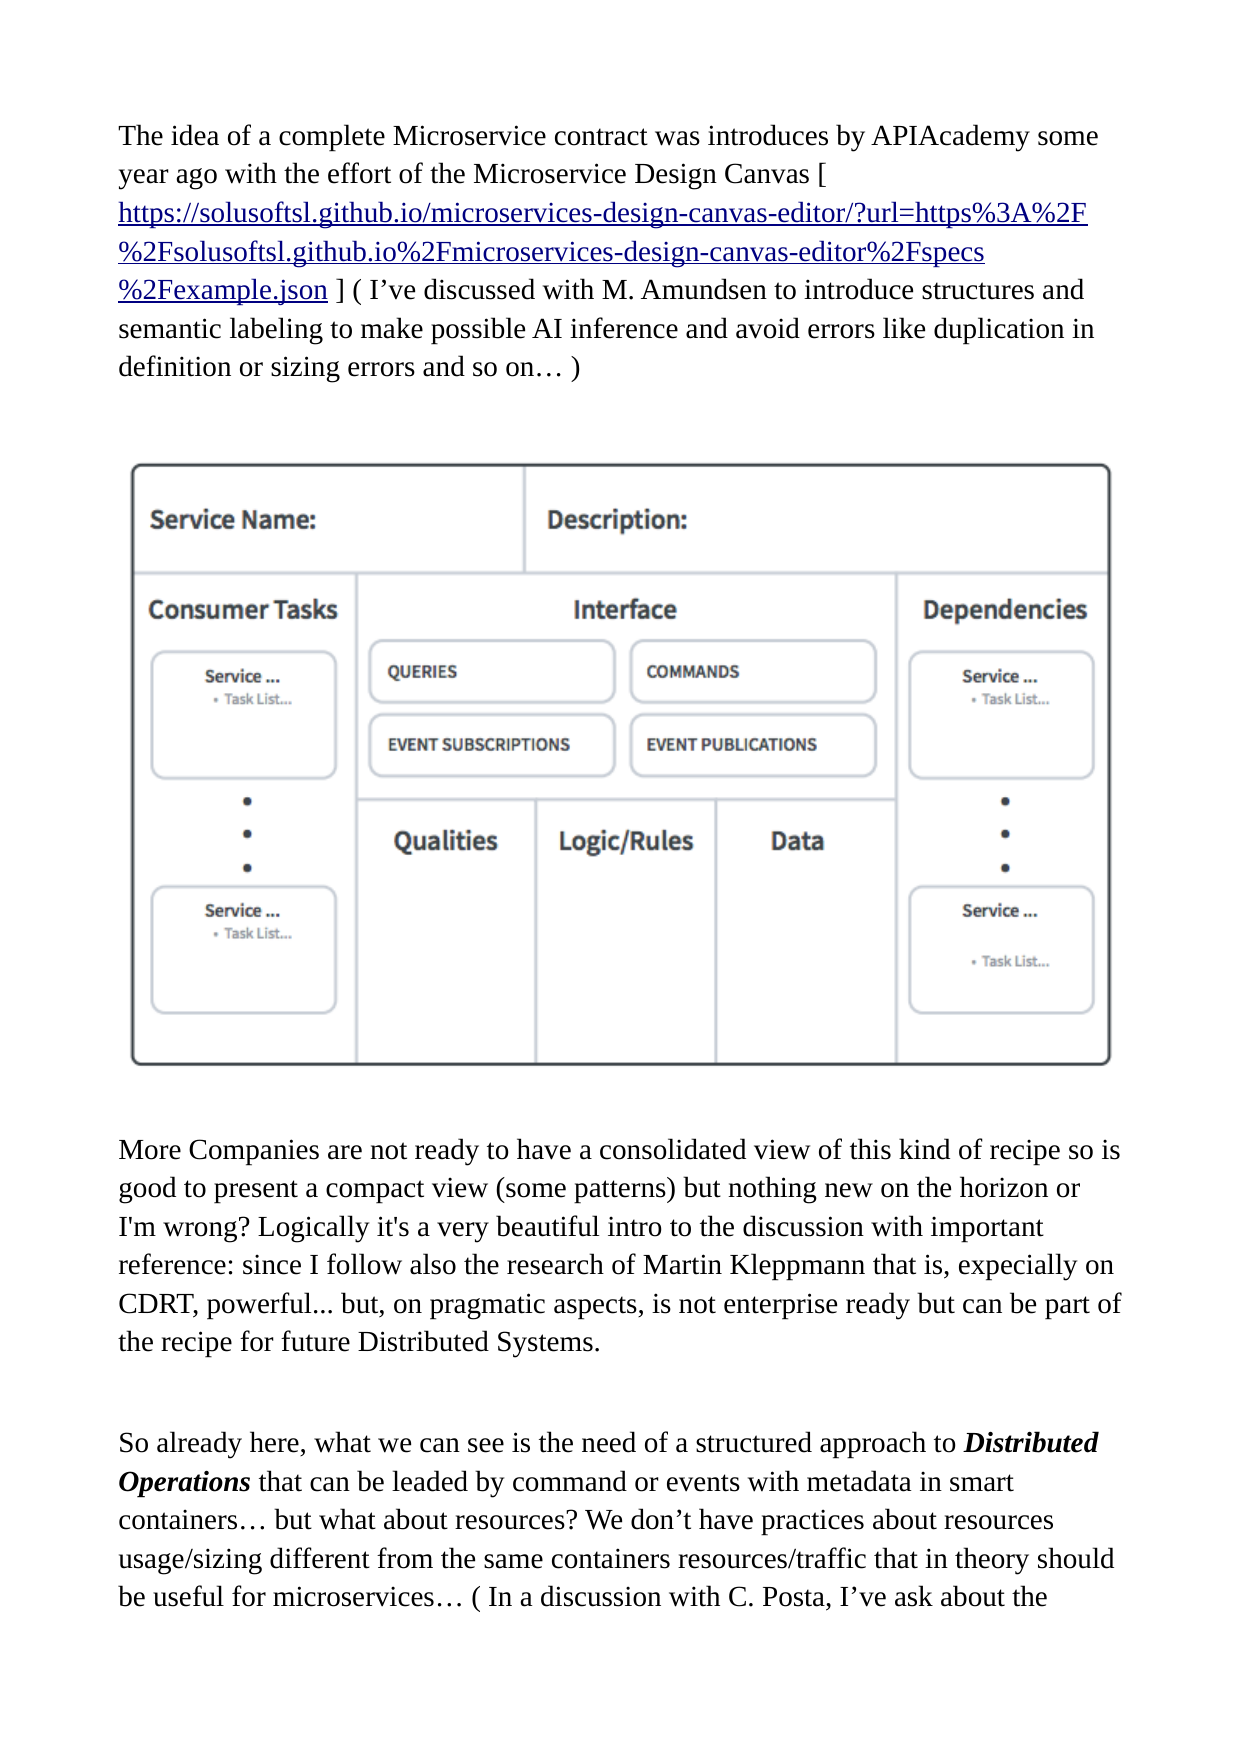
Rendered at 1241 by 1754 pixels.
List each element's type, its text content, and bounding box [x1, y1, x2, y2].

text The idea of a complete Microservice contract was introduces by APIAcademy some year ago with the effort of the Microservice Design Canvas [ https://solusoftsl.github.io/microservices-design-canvas-editor/?url=https%3A%2F%2Fsolusoftsl.github.io%2Fmicroservices-design-canvas-editor%2Fspecs%2Fexample.json ] ( I’ve discussed with M. Amundsen to introduce structures and semantic labeling to make possible AI inference and avoid errors like duplication in definition or sizing errors and so on… ) [118, 118, 1122, 383]
text So already here, what we can see is the need of a structured approach to Distributed Operations that can be leaded by command or events with metadata in smart containers… but what about resources? We don’t have practices about resources usage/sizing different from the same containers resources/traffic that in theory should be useful for microservices… ( In a discussion with C. Posta, I’ve ask about the [118, 1425, 1122, 1613]
picture [118, 450, 1123, 1080]
text More Companies are not ready to have a consolidated view of this kind of recipe so is good to present a compact view (some patterns) but nothing new on the horizon or I'm wrong? Logically it's a very beautiful intro to the discussion with important reference: since I follow also the research of Martin Kleppmann that is, expecially on CDRT, powerful... but, on pragmatic aspects, is not enterprise ready but can be part of the recipe for future Distributed Systems. [118, 1132, 1122, 1358]
